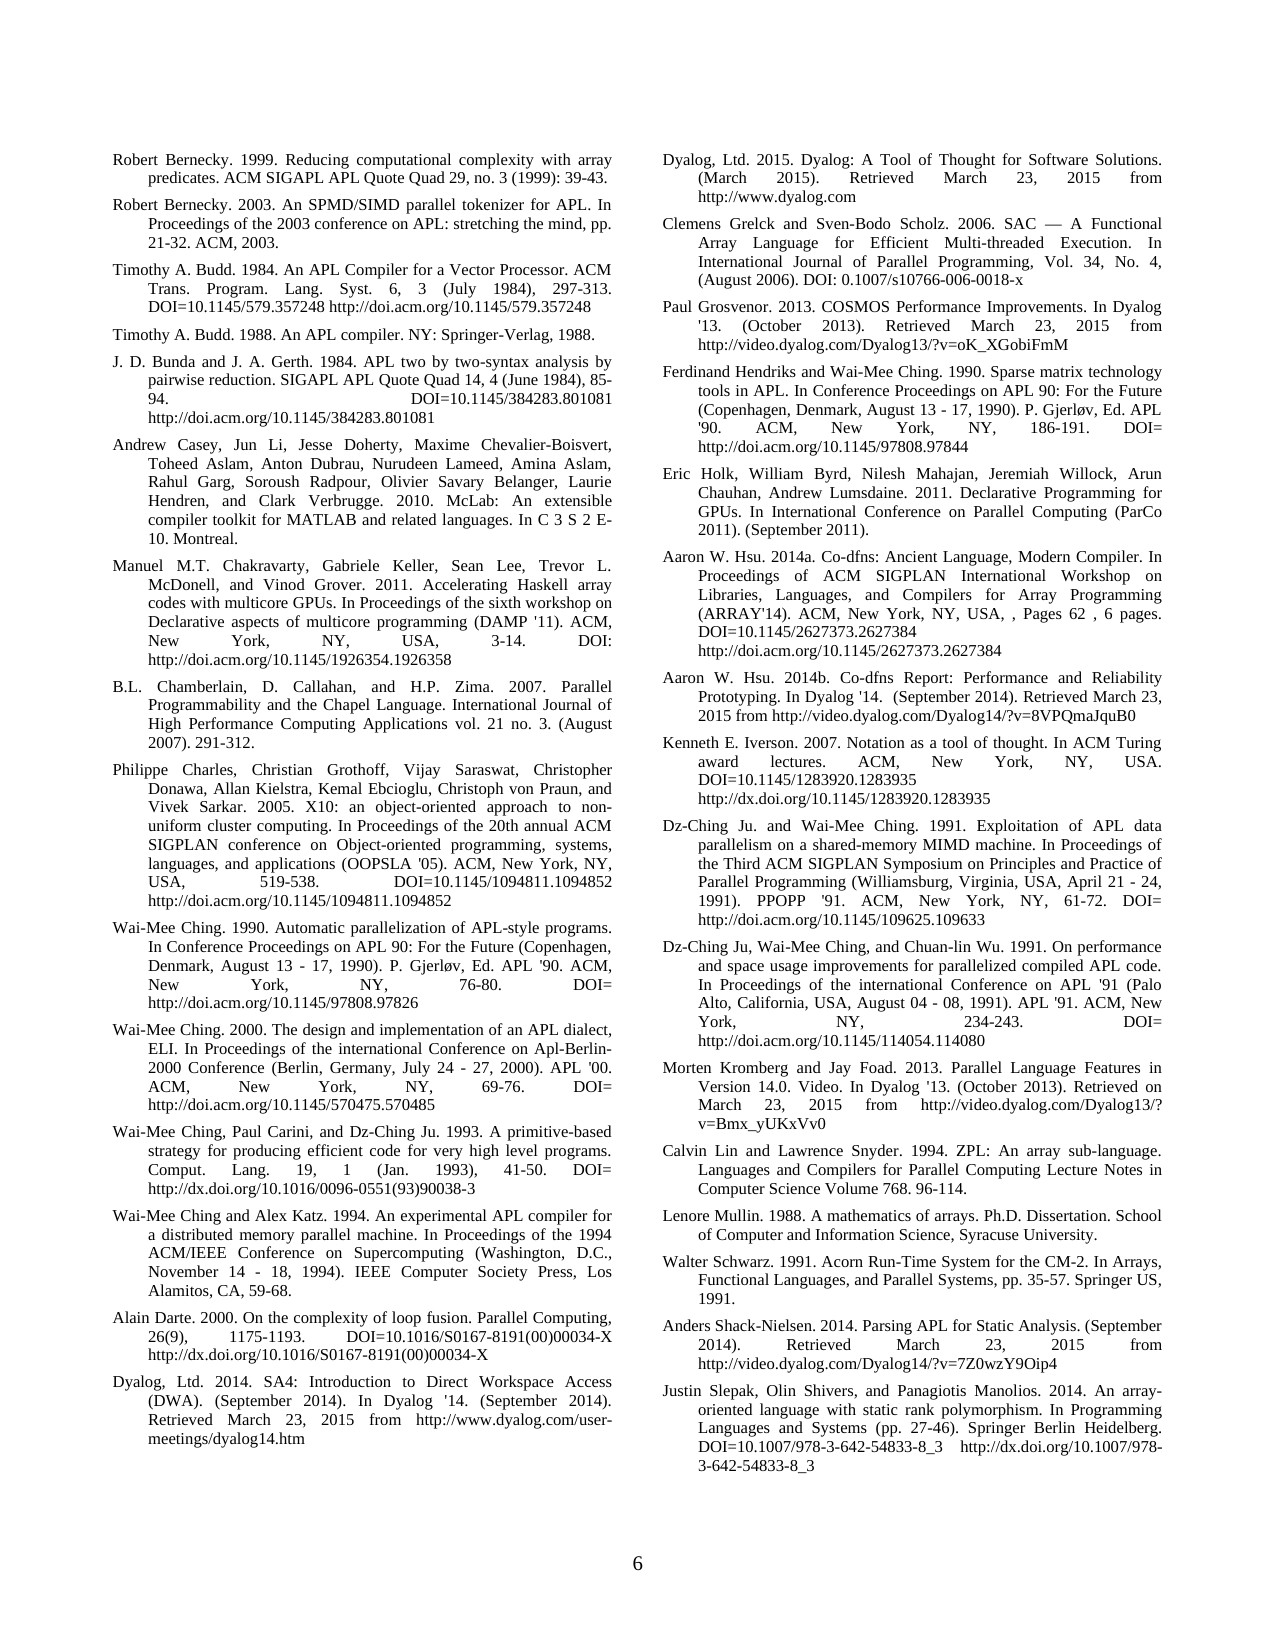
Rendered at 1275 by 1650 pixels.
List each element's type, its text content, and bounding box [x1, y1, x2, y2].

text Dyalog, Ltd. 2014. SA4: Introduction to Direct Workspace Access (DWA). (September 2014). In Dyalog '14. (September 2014). Retrieved March 23, 2015 from http://www.dyalog.com/user-meetings/dyalog14.htm [112, 1373, 612, 1448]
text Anders Shack-Nielsen. 2014. Parsing APL for Static Analysis. (September 2014). Retrieved March 23, 2015 from http://video.dyalog.com/Dyalog14/?v=7Z0wzY9Oip4 [662, 1317, 1162, 1373]
text Wai-Mee Ching. 2000. The design and implementation of an APL dialect, ELI. In Proceedings of the international Conference on Apl-Berlin-2000 Conference (Berlin, Germany, July 24 - 27, 2000). APL '00. ACM, New York, NY, 69-76. DOI= http://doi.acm.org/10.1145/570475.570485 [112, 1021, 612, 1114]
text Wai-Mee Ching, Paul Carini, and Dz-Ching Ju. 1993. A primitive-based strategy for producing efficient code for very high level programs. Comput. Lang. 19, 1 (Jan. 1993), 41-50. DOI= http://dx.doi.org/10.1016/0096-0551(93)90038-3 [112, 1123, 612, 1198]
text Dz-Ching Ju, Wai-Mee Ching, and Chuan-lin Wu. 1991. On performance and space usage improvements for parallelized compiled APL code. In Proceedings of the international Conference on APL '91 (Palo Alto, California, USA, August 04 - 08, 1991). APL '91. ACM, New York, NY, 234-243. DOI= http://doi.acm.org/10.1145/114054.114080 [662, 937, 1162, 1050]
text Aaron W. Hsu. 2014b. Co-dfns Report: Performance and Reliability Prototyping. In Dyalog '14. (September 2014). Retrieved March 23, 2015 from http://video.dyalog.com/Dyalog14/?v=8VPQmaJquB0 [662, 669, 1162, 725]
text Manuel M.T. Chakravarty, Gabriele Keller, Sean Lee, Trevor L. McDonell, and Vinod Grover. 2011. Accelerating Haskell array codes with multicore GPUs. In Proceedings of the sixth workshop on Declarative aspects of multicore programming (DAMP '11). ACM, New York, NY, USA, 3-14. DOI: http://doi.acm.org/10.1145/1926354.1926358 [112, 556, 612, 669]
text Eric Holk, William Byrd, Nilesh Mahajan, Jeremiah Willock, Arun Chauhan, Andrew Lumsdaine. 2011. Declarative Programming for GPUs. In International Conference on Parallel Computing (ParCo 2011). (September 2011). [662, 464, 1162, 539]
text Timothy A. Budd. 1988. An APL compiler. NY: Springer-Verlag, 1988. [112, 325, 612, 344]
text Ferdinand Hendriks and Wai-Mee Ching. 1990. Sparse matrix technology tools in APL. In Conference Proceedings on APL 90: For the Future (Copenhagen, Denmark, August 13 - 17, 1990). P. Gjerløv, Ed. APL '90. ACM, New York, NY, 186-191. DOI= http://doi.acm.org/10.1145/97808.97844 [662, 362, 1162, 456]
text Wai-Mee Ching and Alex Katz. 1994. An experimental APL compiler for a distributed memory parallel machine. In Proceedings of the 1994 ACM/IEEE Conference on Supercomputing (Washington, D.C., November 14 - 18, 1994). IEEE Computer Society Press, Los Alamitos, CA, 59-68. [112, 1206, 612, 1300]
text Robert Bernecky. 2003. An SPMD/SIMD parallel tokenizer for APL. In Proceedings of the 2003 conference on APL: stretching the mind, pp. 21-32. ACM, 2003. [112, 196, 612, 252]
text Justin Slepak, Olin Shivers, and Panagiotis Manolios. 2014. An array-oriented language with static rank polymorphism. In Programming Languages and Systems (pp. 27-46). Springer Berlin Heidelberg. DOI=10.1007/978-3-642-54833-8_3 http://dx.doi.org/10.1007/978-3-642-54833-8_3 [662, 1381, 1162, 1475]
text Walter Schwarz. 1991. Acorn Run-Time System for the CM-2. In Arrays, Functional Languages, and Parallel Systems, pp. 35-57. Springer US, 1991. [662, 1252, 1162, 1308]
text J. D. Bunda and J. A. Gerth. 1984. APL two by two-syntax analysis by pairwise reduction. SIGAPL APL Quote Quad 14, 4 (June 1984), 85-94. DOI=10.1145/384283.801081 http://doi.acm.org/10.1145/384283.801081 [112, 352, 612, 427]
text Kenneth E. Iverson. 2007. Notation as a tool of thought. In ACM Turing award lectures. ACM, New York, NY, USA. DOI=10.1145/1283920.1283935 http://dx.doi.org/10.1145/1283920.1283935 [662, 733, 1162, 808]
text Timothy A. Budd. 1984. An APL Compiler for a Vector Processor. ACM Trans. Program. Lang. Syst. 6, 3 (July 1984), 297-313. DOI=10.1145/579.357248 http://doi.acm.org/10.1145/579.357248 [112, 260, 612, 317]
text Alain Darte. 2000. On the complexity of loop fusion. Parallel Computing, 26(9), 1175-1193. DOI=10.1016/S0167-8191(00)00034-X http://dx.doi.org/10.1016/S0167-8191(00)00034-X [112, 1308, 612, 1364]
text Lenore Mullin. 1988. A mathematics of arrays. Ph.D. Dissertation. School of Computer and Information Science, Syracuse University. [662, 1206, 1162, 1244]
text Morten Kromberg and Jay Foad. 2013. Parallel Language Features in Version 14.0. Video. In Dyalog '13. (October 2013). Retrieved on March 23, 2015 from http://video.dyalog.com/Dyalog13/?v=Bmx_yUKxVv0 [662, 1058, 1162, 1133]
text Paul Grosvenor. 2013. COSMOS Performance Improvements. In Dyalog '13. (October 2013). Retrieved March 23, 2015 from http://video.dyalog.com/Dyalog13/?v=oK_XGobiFmM [662, 298, 1162, 354]
text Aaron W. Hsu. 2014a. Co-dfns: Ancient Language, Modern Compiler. In Proceedings of ACM SIGPLAN International Workshop on Libraries, Languages, and Compilers for Array Programming (ARRAY'14). ACM, New York, NY, USA, , Pages 62 , 6 pages. DOI=10.1145/2627373.2627384 http://doi.acm.org/10.1145/2627373.2627384 [662, 548, 1162, 660]
text Calvin Lin and Lawrence Snyder. 1994. ZPL: An array sub-language. Languages and Compilers for Parallel Computing Lecture Notes in Computer Science Volume 768. 96-114. [662, 1142, 1162, 1198]
text Philippe Charles, Christian Grothoff, Vijay Saraswat, Christopher Donawa, Allan Kielstra, Kemal Ebcioglu, Christoph von Praun, and Vivek Sarkar. 2005. X10: an object-oriented approach to non-uniform cluster computing. In Proceedings of the 20th annual ACM SIGPLAN conference on Object-oriented programming, systems, languages, and applications (OOPSLA '05). ACM, New York, NY, USA, 519-538. DOI=10.1145/1094811.1094852 http://doi.acm.org/10.1145/1094811.1094852 [112, 760, 612, 910]
text Dz-Ching Ju. and Wai-Mee Ching. 1991. Exploitation of APL data parallelism on a shared-memory MIMD machine. In Proceedings of the Third ACM SIGPLAN Symposium on Principles and Practice of Parallel Programming (Williamsburg, Virginia, USA, April 21 - 24, 1991). PPOPP '91. ACM, New York, NY, 61-72. DOI= http://doi.acm.org/10.1145/109625.109633 [662, 817, 1162, 929]
text B.L. Chamberlain, D. Callahan, and H.P. Zima. 2007. Parallel Programmability and the Chapel Language. International Journal of High Performance Computing Applications vol. 21 no. 3. (August 2007). 291-312. [112, 677, 612, 752]
text Robert Bernecky. 1999. Reducing computational complexity with array predicates. ACM SIGAPL APL Quote Quad 29, no. 3 (1999): 39-43. [112, 150, 612, 187]
text Andrew Casey, Jun Li, Jesse Doherty, Maxime Chevalier-Boisvert, Toheed Aslam, Anton Dubrau, Nurudeen Lameed, Amina Aslam, Rahul Garg, Soroush Radpour, Olivier Savary Belanger, Laurie Hendren, and Clark Verbrugge. 2010. McLab: An extensible compiler toolkit for MATLAB and related languages. In C 3 S 2 E-10. Montreal. [112, 435, 612, 548]
text Wai-Mee Ching. 1990. Automatic parallelization of APL-style programs. In Conference Proceedings on APL 90: For the Future (Copenhagen, Denmark, August 13 - 17, 1990). P. Gjerløv, Ed. APL '90. ACM, New York, NY, 76-80. DOI= http://doi.acm.org/10.1145/97808.97826 [112, 919, 612, 1012]
text Clemens Grelck and Sven-Bodo Scholz. 2006. SAC — A Functional Array Language for Efficient Multi-threaded Execution. In International Journal of Parallel Programming, Vol. 34, No. 4, (August 2006). DOI: 0.1007/s10766-006-0018-x [662, 214, 1162, 289]
text Dyalog, Ltd. 2015. Dyalog: A Tool of Thought for Software Solutions. (March 2015). Retrieved March 23, 2015 from http://www.dyalog.com [662, 150, 1162, 206]
